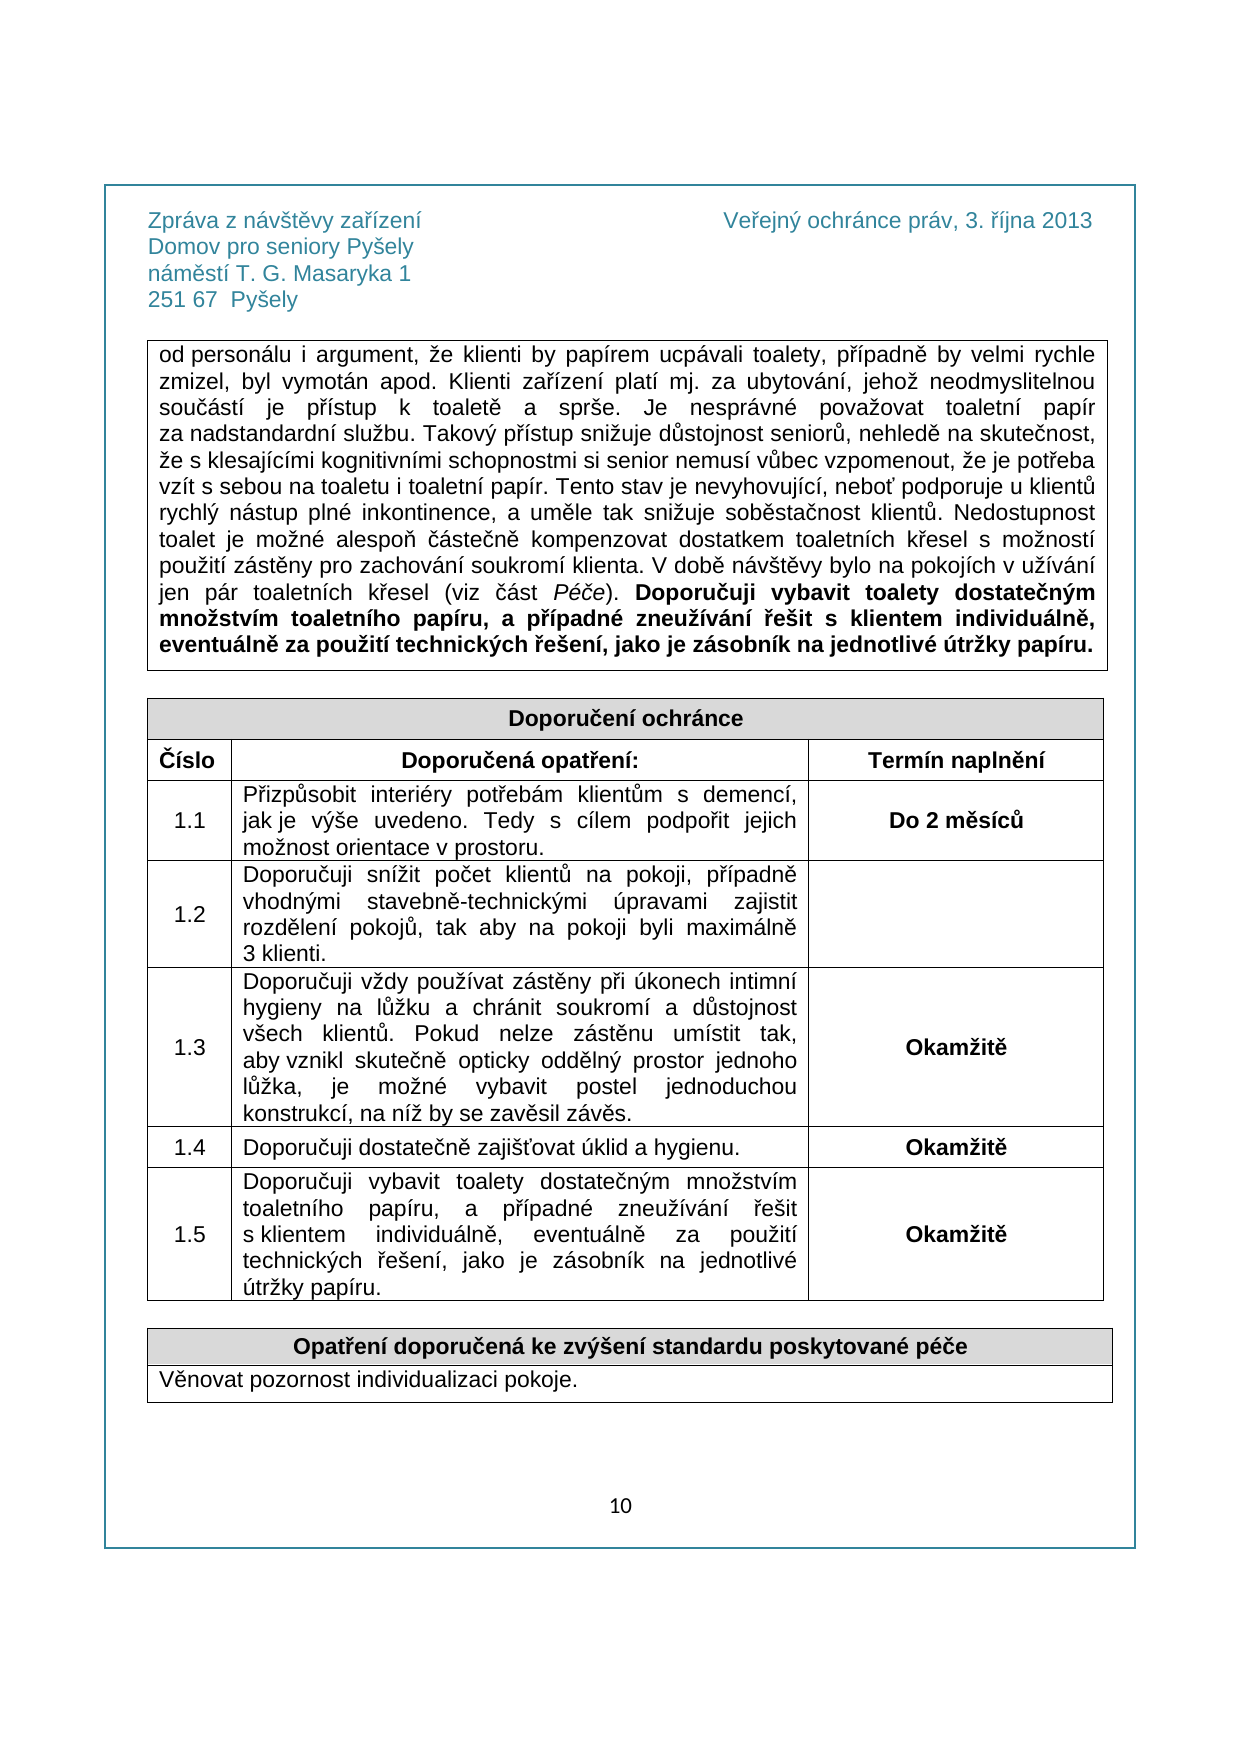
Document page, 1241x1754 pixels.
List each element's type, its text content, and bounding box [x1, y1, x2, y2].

table_cell Doporučuji snížit počet klientů na pokoji, případně vhodnými stavebně-technickými úpravami zajistit rozdělení pokojů, tak aby na pokoji byli maximálně 3 klienti. [232, 861, 808, 967]
table_cell Termín naplnění [809, 740, 1103, 780]
table_cell 1.4 [148, 1127, 231, 1167]
table_cell Doporučuji vybavit toalety dostatečným množstvím toaletního papíru, a případné zneužívání řešit s klientem individuálně, eventuálně za použití technických řešení, jako je zásobník na jednotlivé útržky papíru. [232, 1168, 808, 1300]
table_cell Přizpůsobit interiéry potřebám klientům s demencí, jak je výše uvedeno. Tedy s cílem podpořit jejich možnost orientace v prostoru. [232, 781, 808, 860]
table_cell [809, 861, 1103, 967]
table_cell Okamžitě [809, 1127, 1103, 1167]
table_cell Okamžitě [809, 1168, 1103, 1300]
table_cell 1.1 [148, 781, 231, 860]
table_cell Číslo [148, 740, 231, 780]
table_cell Věnovat pozornost individualizaci pokoje. [148, 1366, 1112, 1402]
table_cell Doporučuji vždy používat zástěny při úkonech intimní hygieny na lůžku a chránit soukromí a důstojnost všech klientů. Pokud nelze zástěnu umístit tak, aby vznikl skutečně opticky oddělný prostor jednoho lůžka, je možné vybavit postel jednoduchou konstrukcí, na níž by se zavěsil závěs. [232, 968, 808, 1126]
table_cell Doporučuji dostatečně zajišťovat úklid a hygienu. [232, 1127, 808, 1167]
table_cell Okamžitě [809, 968, 1103, 1126]
table_cell 1.3 [148, 968, 231, 1126]
table_header Doporučení ochránce [148, 699, 1103, 739]
table_cell Doporučená opatření: [232, 740, 808, 780]
table_cell 1.5 [148, 1168, 231, 1300]
table_cell 1.2 [148, 861, 231, 967]
table_header Opatření doporučená ke zvýšení standardu poskytované péče [148, 1329, 1112, 1364]
table_cell od personálu i argument, že klienti by papírem ucpávali toalety, případně by velmi rychle zmizel, byl vymotán apod. Klienti zařízení platí mj. za ubytování, jehož neodmyslitelnou součástí je přístup k toaletě a sprše. Je nesprávné považovat toaletní papír za nadstandardní službu. Takový přístup snižuje důstojnost seniorů, nehledě na skutečnost, že s klesajícími kognitivními schopnostmi si senior nemusí vůbec vzpomenout, že je potřeba vzít s sebou na toaletu i toaletní papír. Tento stav je nevyhovující, neboť podporuje u klientů rychlý nástup plné inkontinence, a uměle tak snižuje soběstačnost klientů. Nedostupnost toalet je možné alespoň částečně kompenzovat dostatkem toaletních křesel s možností použití zástěny pro zachování soukromí klienta. V době návštěvy bylo na pokojích v užívání jen pár toaletních křesel (viz část Péče). Doporučuji vybavit toalety dostatečným množstvím toaletního papíru, a případné zneužívání řešit s klientem individuálně, eventuálně za použití technických řešení, jako je zásobník na jednotlivé útržky papíru. [148, 341, 1107, 670]
table_cell Do 2 měsíců [809, 781, 1103, 860]
